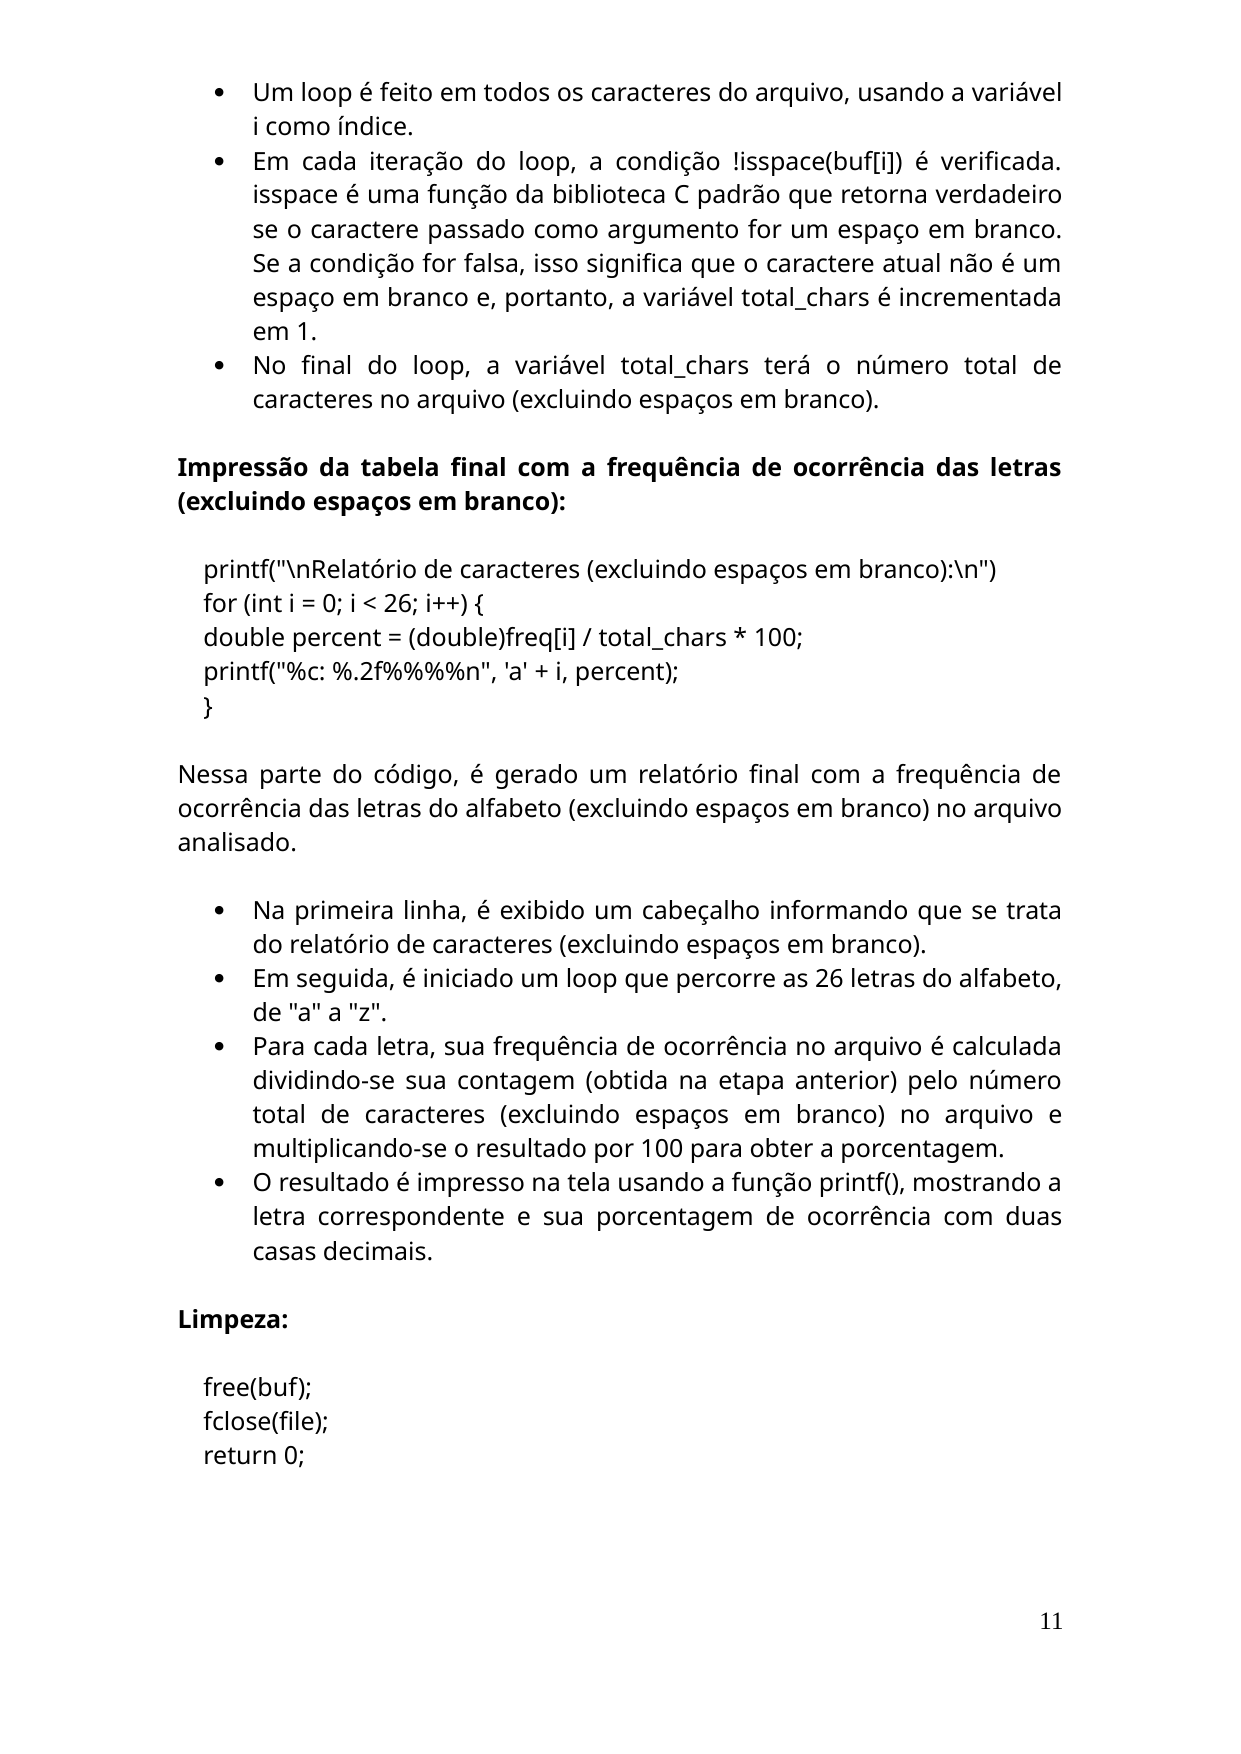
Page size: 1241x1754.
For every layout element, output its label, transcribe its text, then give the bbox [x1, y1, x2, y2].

list Para cada letra, sua frequência de ocorrência no arquivo é calculada dividindo-se sua contagem (obtida na etapa anterior) pelo número total de caracteres (excluindo espaços em branco) no arquivo e multiplicando-se o resultado por 100 para obter a porcentagem. [215, 1029, 1063, 1165]
text free(buf); [177, 1369, 1063, 1403]
list No final do loop, a variável total_chars terá o número total de caracteres no arquivo (excluindo espaços em branco). [215, 347, 1063, 416]
list O resultado é impresso na tela usando a função printf(), mostrando a letra correspondente e sua porcentagem de ocorrência com duas casas decimais. [215, 1165, 1063, 1267]
text double percent = (double)freq[i] / total_chars * 100; [177, 620, 1063, 654]
text Nessa parte do código, é gerado um relatório final com a frequência de ocorrência das letras do alfabeto (excluindo espaços em branco) no arquivo analisado. [177, 756, 1063, 858]
text } [177, 688, 1063, 722]
text for (int i = 0; i < 26; i++) { [177, 586, 1063, 620]
text Limpeza: [177, 1301, 1063, 1335]
list Em seguida, é iniciado um loop que percorre as 26 letras do alfabeto, de "a" a "z". [215, 961, 1063, 1029]
text fclose(file); [177, 1403, 1063, 1437]
list Em cada iteração do loop, a condição !isspace(buf[i]) é verificada. isspace é uma função da biblioteca C padrão que retorna verdadeiro se o caractere passado como argumento for um espaço em branco. Se a condição for falsa, isso significa que o caractere atual não é um espaço em branco e, portanto, a variável total_chars é incrementada em 1. [215, 143, 1063, 347]
text Impressão da tabela final com a frequência de ocorrência das letras (excluindo espaços em branco): [177, 450, 1063, 518]
text printf("\nRelatório de caracteres (excluindo espaços em branco):\n") [177, 552, 1063, 586]
text return 0; [177, 1437, 1063, 1472]
text printf("%c: %.2f%%%%n", 'a' + i, percent); [177, 654, 1063, 688]
list Um loop é feito em todos os caracteres do arquivo, usando a variável i como índice. [215, 75, 1063, 143]
list Na primeira linha, é exibido um cabeçalho informando que se trata do relatório de caracteres (excluindo espaços em branco). [215, 892, 1063, 961]
